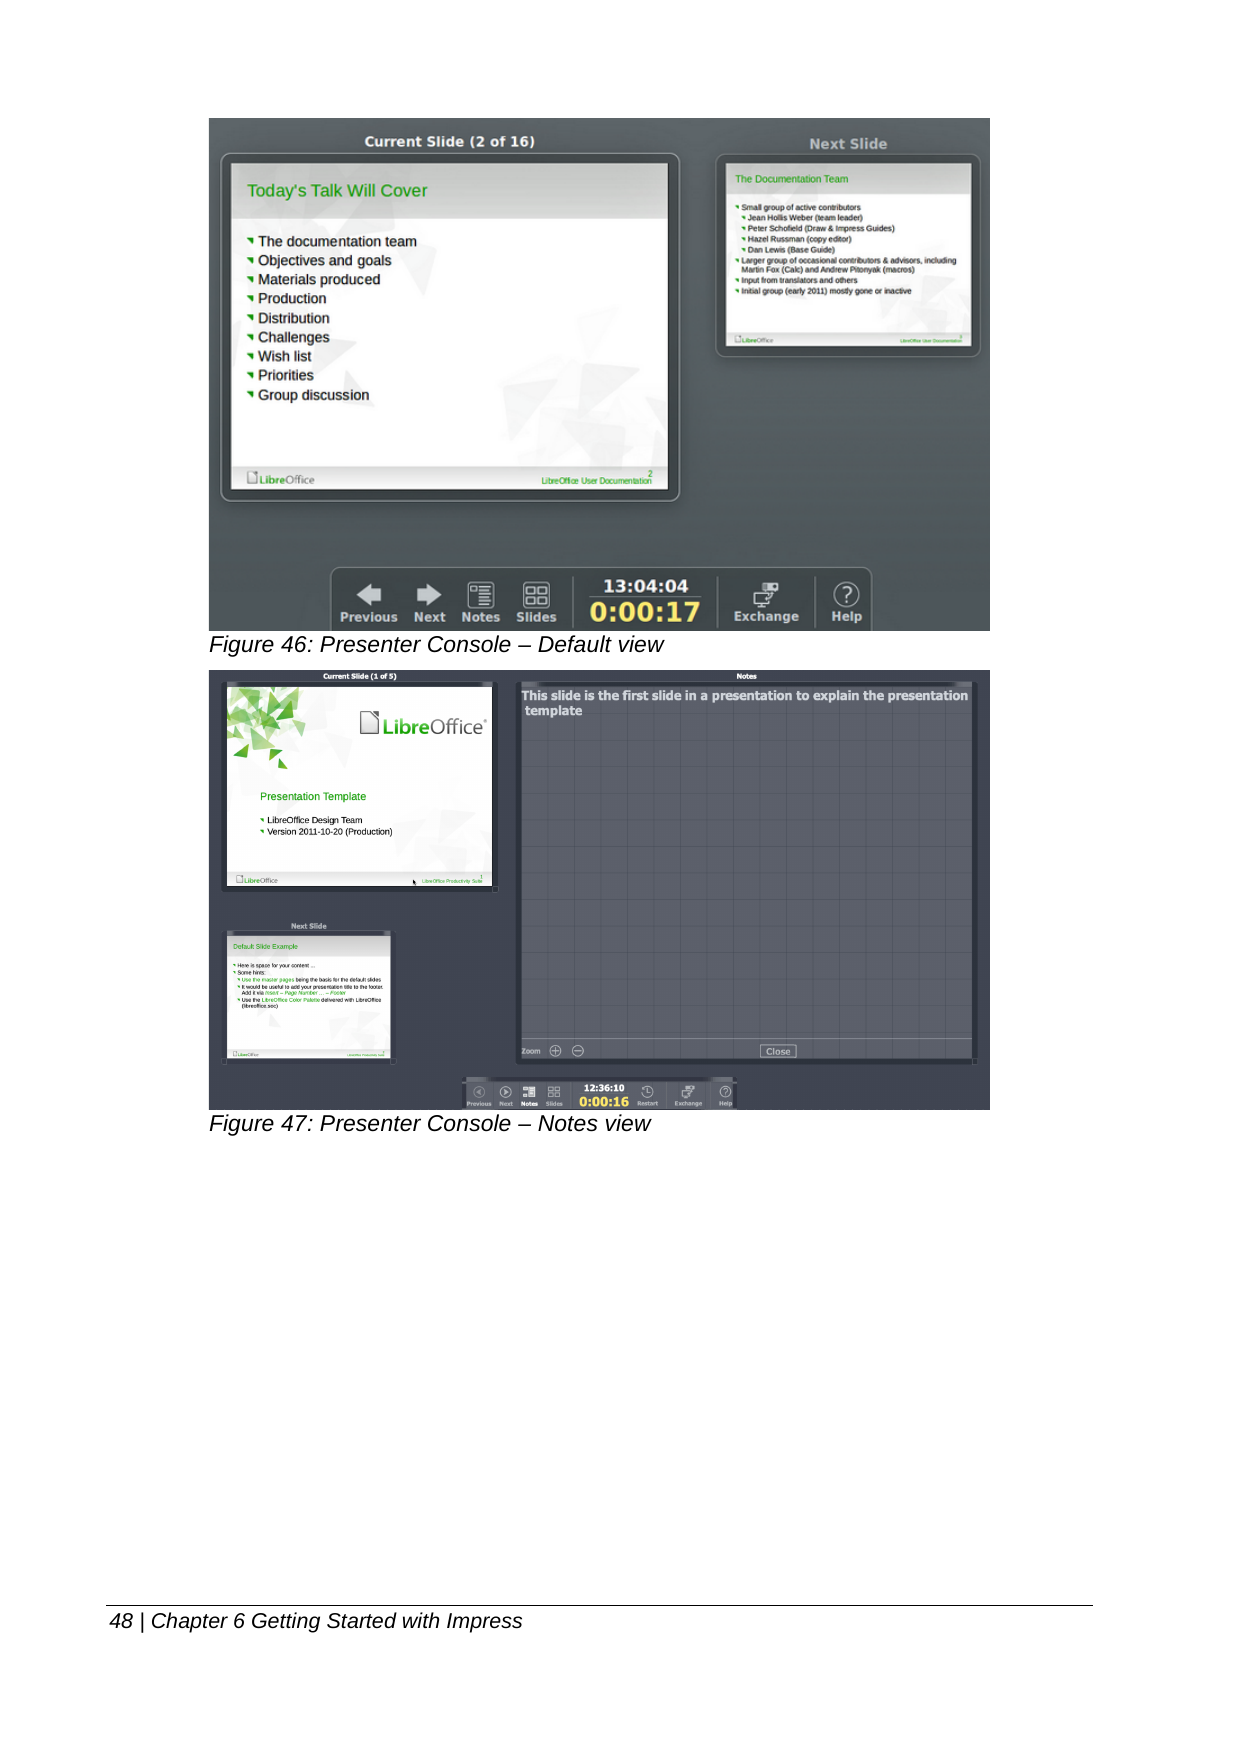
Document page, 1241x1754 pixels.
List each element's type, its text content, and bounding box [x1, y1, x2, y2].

picture [208, 670, 990, 1110]
text Figure 46: Presenter Console – Default view [209, 631, 990, 658]
picture [208, 118, 990, 631]
text Figure 47: Presenter Console – Notes view [209, 1110, 990, 1136]
